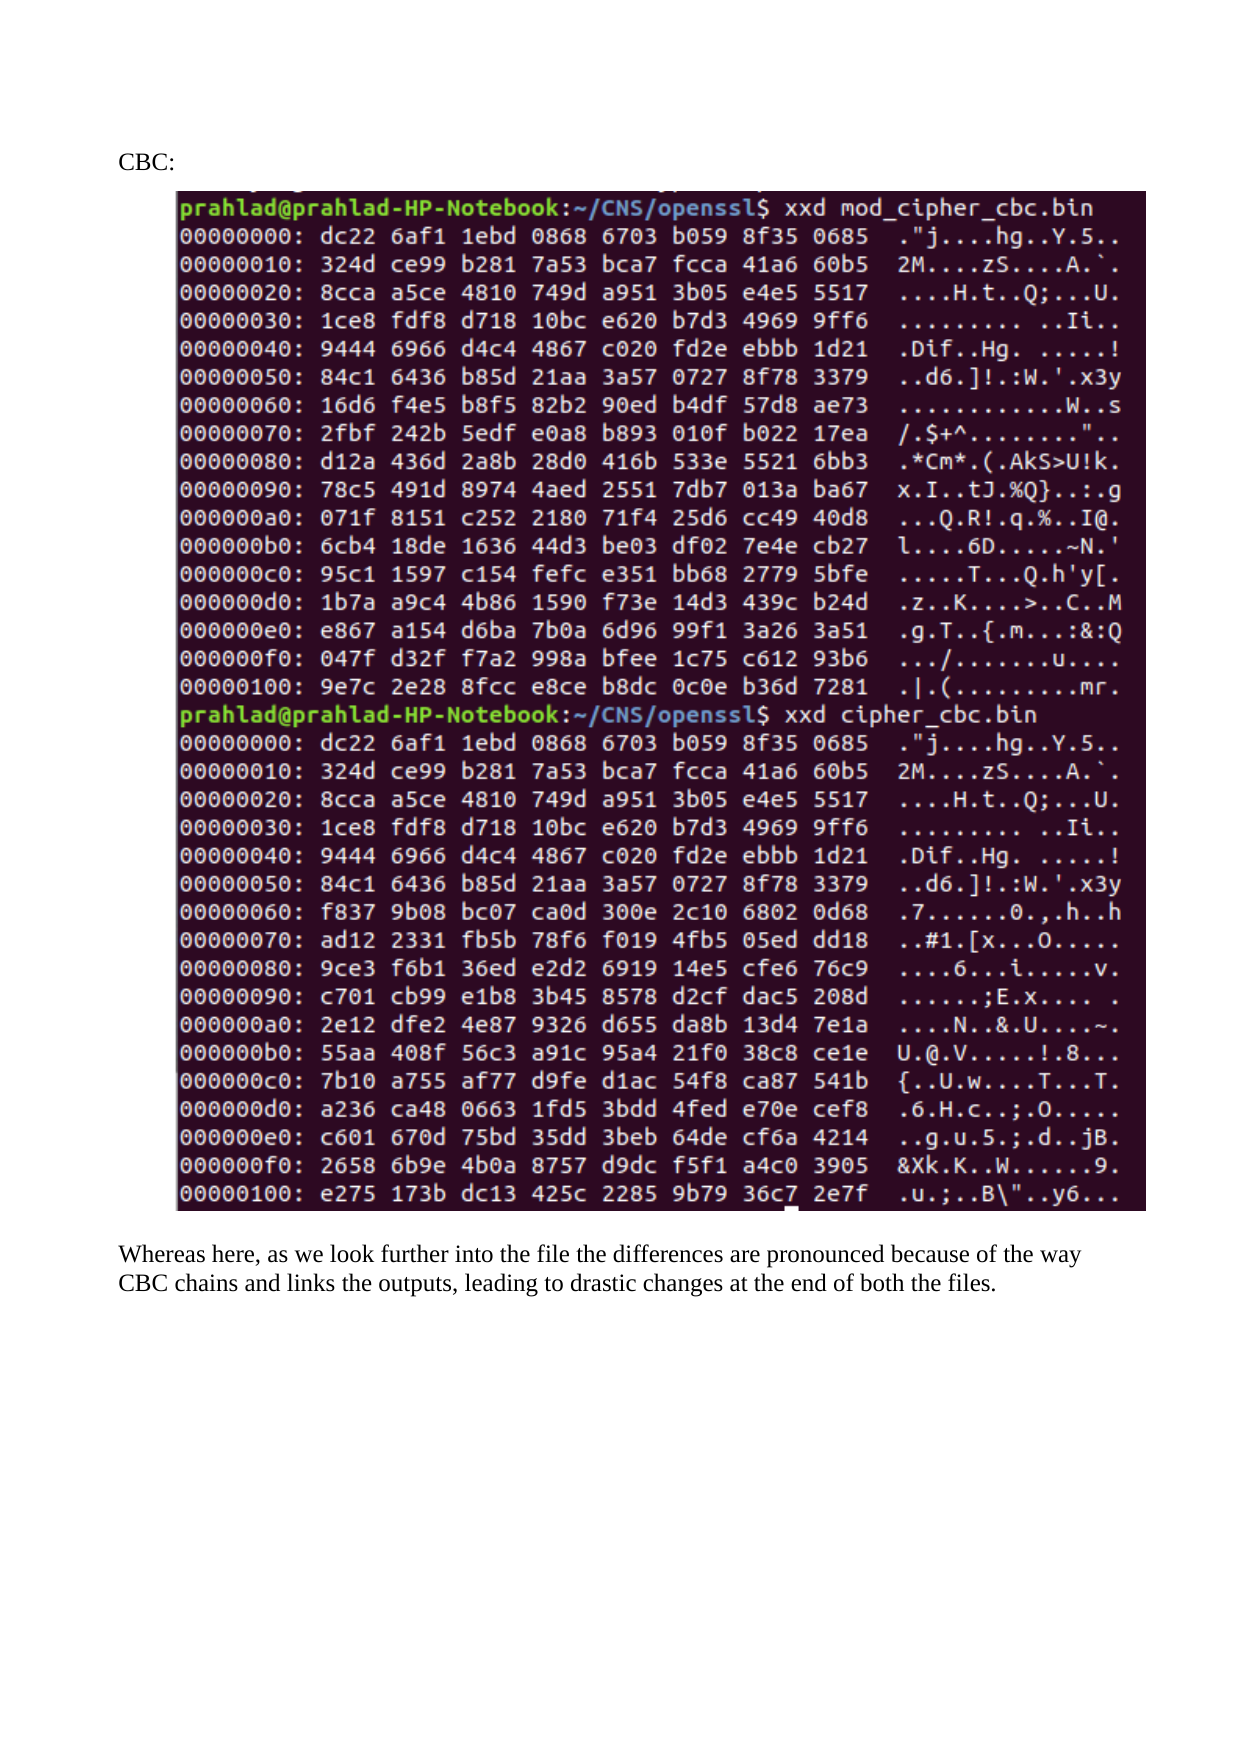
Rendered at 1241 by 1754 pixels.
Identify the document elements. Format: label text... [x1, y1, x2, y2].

text Whereas here, as we look further into the file the differences are pronounced because of the way CBC chains and links the outputs, leading to drastic changes at the end of both the files. [118, 1239, 1122, 1297]
picture [175, 191, 1146, 1211]
text CBC: [118, 147, 1122, 176]
